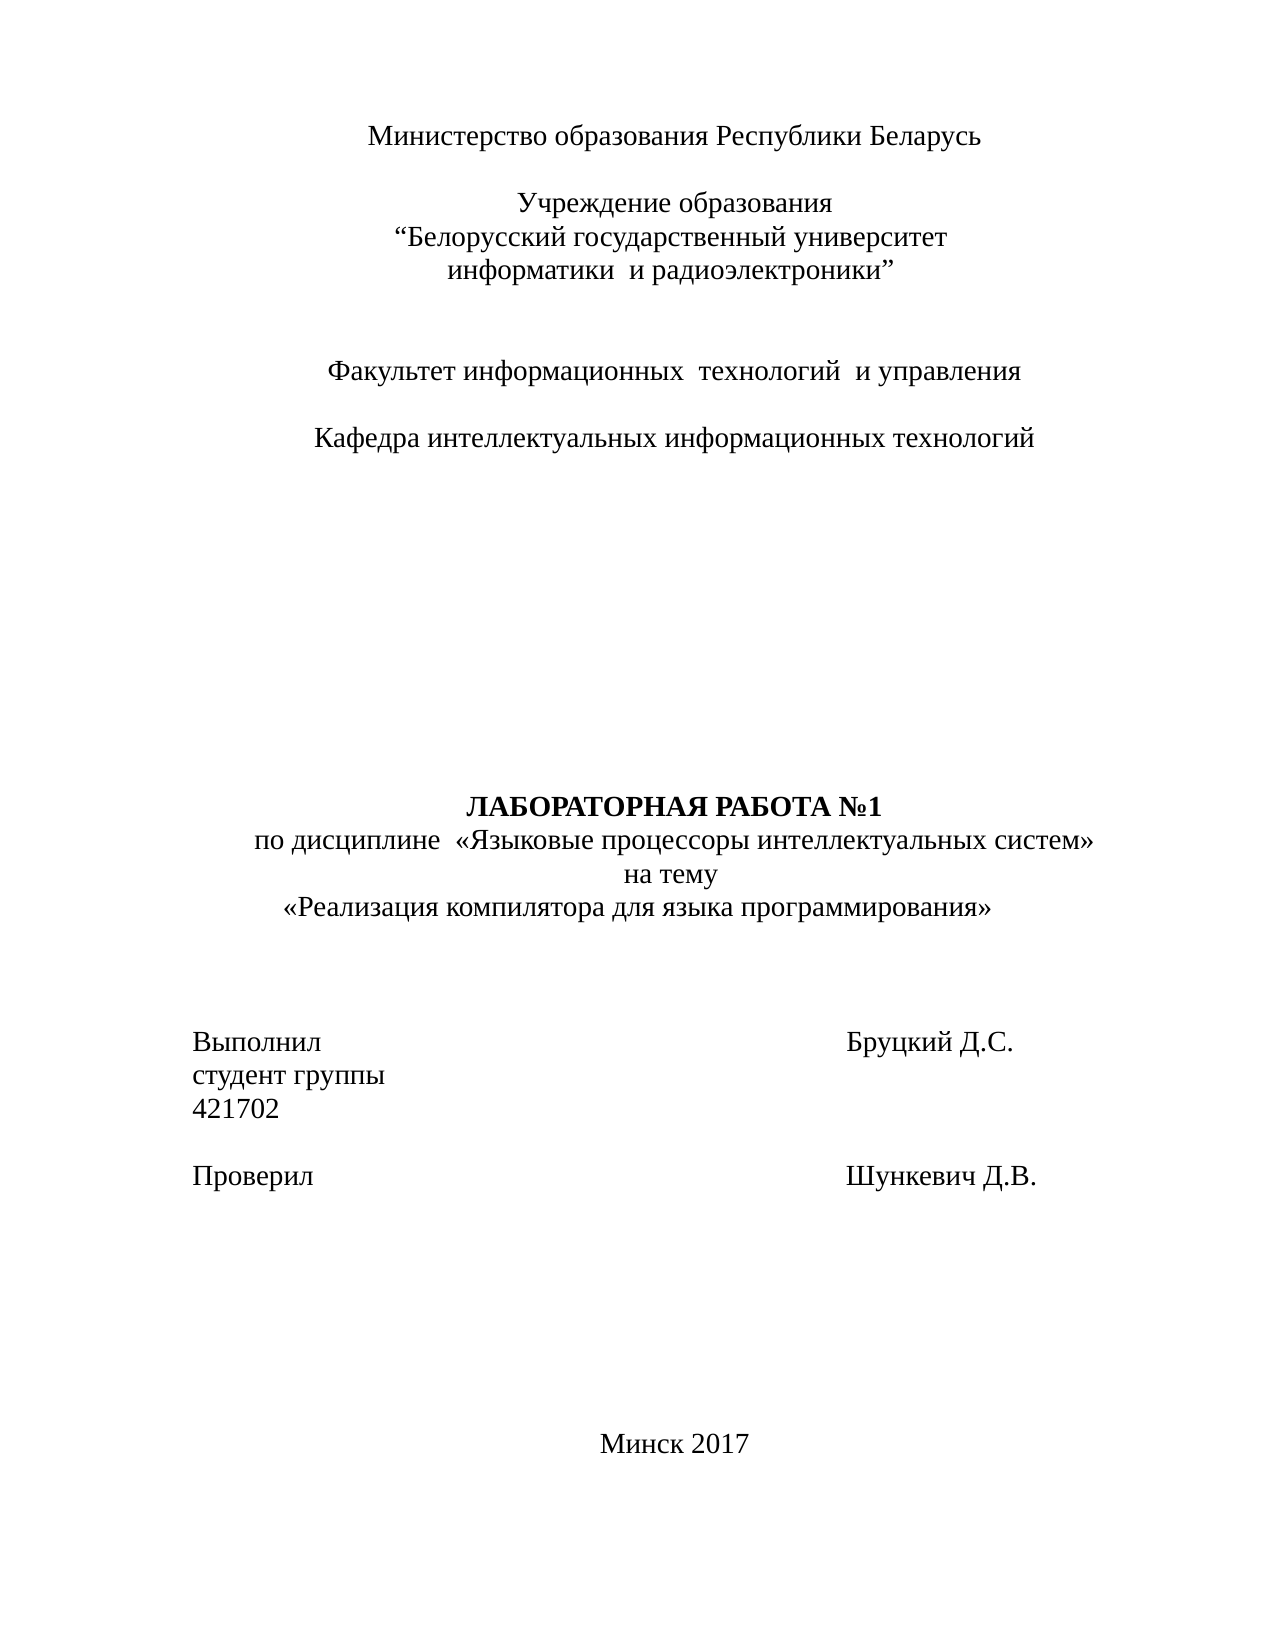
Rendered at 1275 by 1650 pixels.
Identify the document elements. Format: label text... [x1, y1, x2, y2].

text Выполнил Бруцкий Д.С. [118, 1024, 1157, 1057]
text по дисциплине «Языковые процессоры интеллектуальных систем» [118, 822, 1157, 856]
text на тему «Реализация компилятора для языка программирования» [118, 856, 1157, 923]
text Кафедра интеллектуальных информационных технологий [118, 420, 1157, 453]
text ЛАБОРАТОРНАЯ РАБОТА №1 [118, 789, 1157, 822]
text “Белорусский государственный университет [118, 219, 1157, 252]
text 421702 [118, 1091, 1157, 1124]
text Факультет информационных технологий и управления [118, 353, 1157, 386]
text Минск 2017 [118, 1426, 1157, 1460]
text Проверил Шункевич Д.В. [118, 1158, 1157, 1191]
text Министерство образования Республики Беларусь [118, 118, 1157, 152]
text информатики и радиоэлектроники” [118, 252, 1157, 286]
text студент группы [118, 1057, 1157, 1091]
text Учреждение образования [118, 185, 1157, 219]
